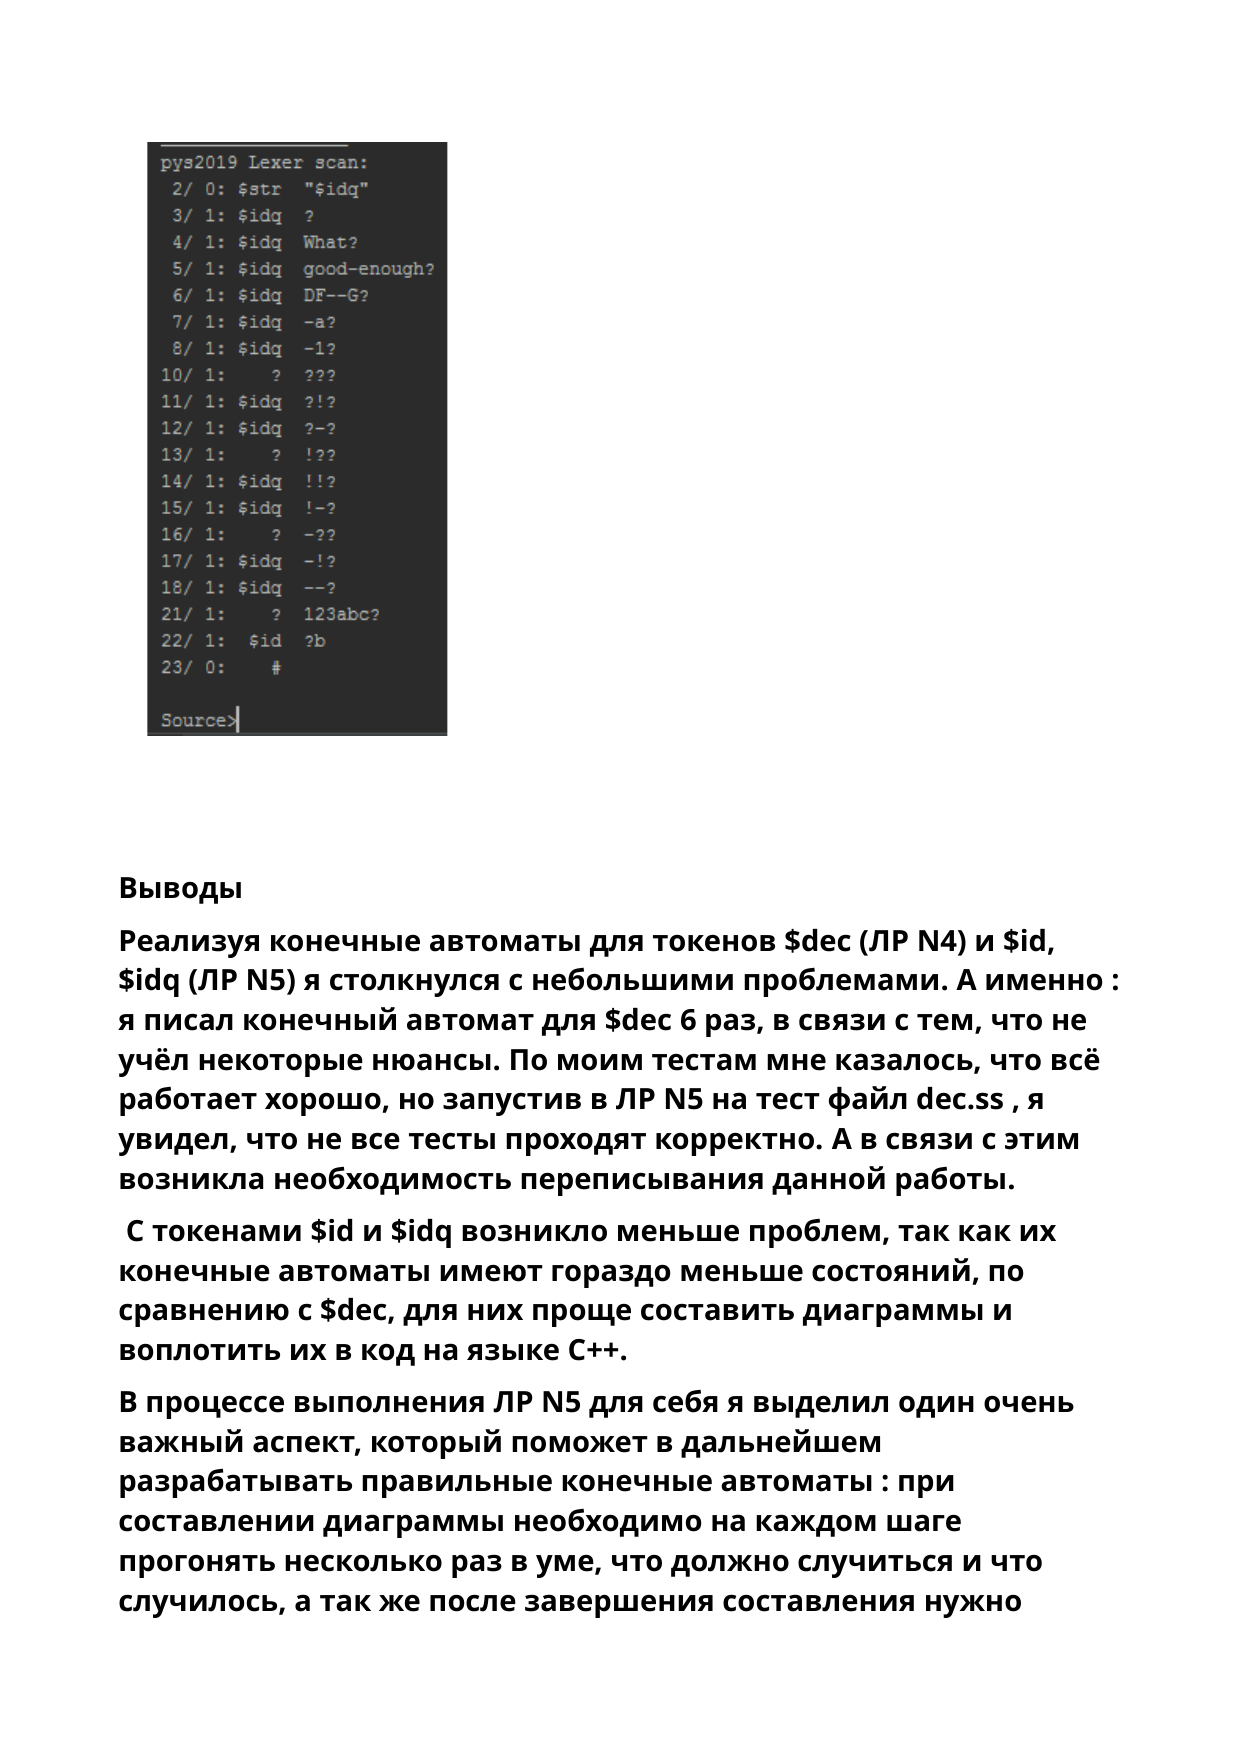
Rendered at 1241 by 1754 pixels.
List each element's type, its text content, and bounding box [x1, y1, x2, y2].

text В процессе выполнения ЛР N5 для себя я выделил один очень важный аспект, который поможет в дальнейшем разрабатывать правильные конечные автоматы : при составлении диаграммы необходимо на каждом шаге прогонять несколько раз в уме, что должно случиться и что случилось, а так же после завершения составления нужно [118, 1381, 1122, 1619]
text Выводы [118, 868, 1122, 907]
text С токенами $id и $idq возникло меньше проблем, так как их конечные автоматы имеют гораздо меньше состояний, по сравнению с $dec, для них проще составить диаграммы и воплотить их в код на языке C++. [118, 1210, 1122, 1369]
text Реализуя конечные автоматы для токенов $dec (ЛР N4) и $id, $idq (ЛР N5) я столкнулся с небольшими проблемами. А именно : я писал конечный автомат для $dec 6 раз, в связи с тем, что не учёл некоторые нюансы. По моим тестам мне казалось, что всё работает хорошо, но запустив в ЛР N5 на тест файл dec.ss , я увидел, что не все тесты проходят корректно. А в связи с этим возникла необходимость переписывания данной работы. [118, 920, 1122, 1198]
picture [147, 142, 448, 736]
